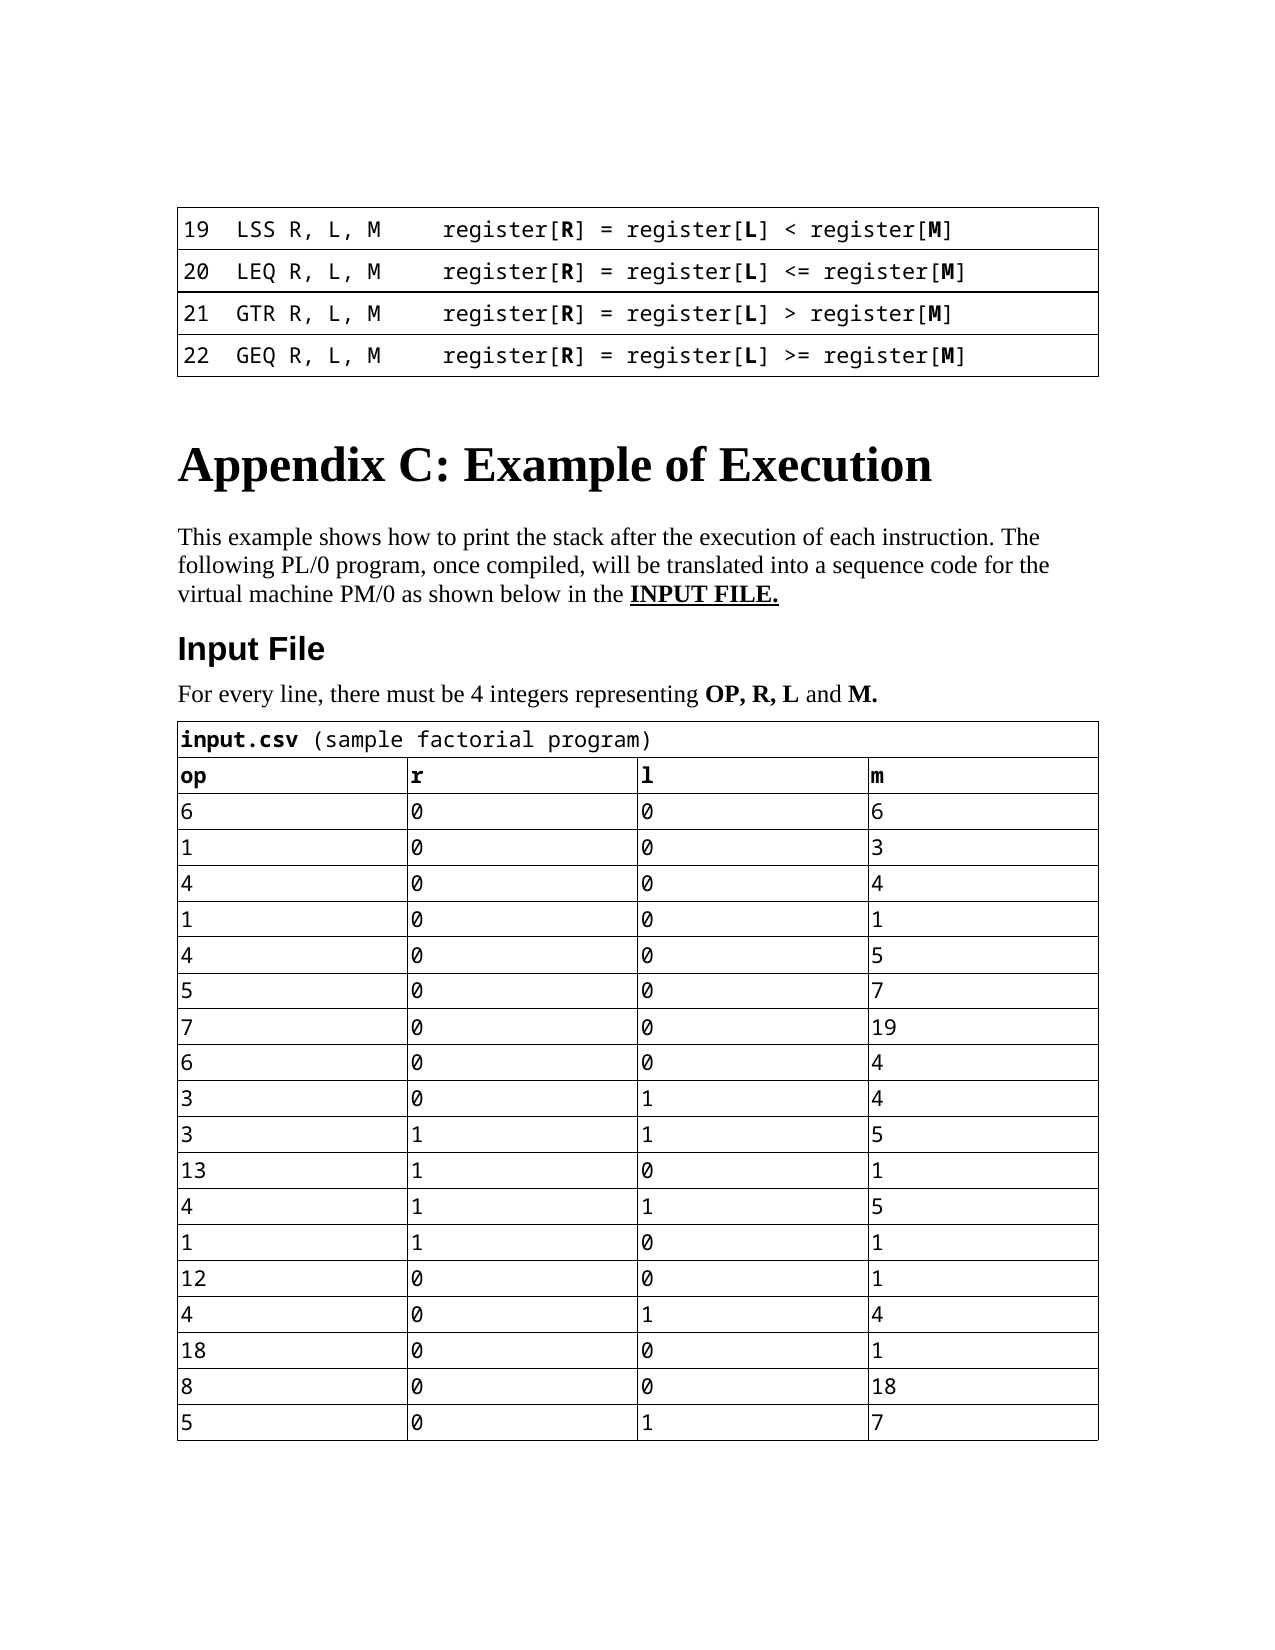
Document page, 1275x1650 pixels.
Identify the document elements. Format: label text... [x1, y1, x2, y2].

table_cell 0 [638, 866, 868, 901]
table_cell 0 [408, 1333, 637, 1368]
table_cell 0 [408, 794, 637, 829]
table_cell 0 [638, 902, 868, 936]
table_cell 1 [178, 1225, 407, 1260]
table_cell 5 [869, 1117, 1098, 1152]
text This example shows how to print the stack after the execution of each instruction. The following PL/0 program, once compiled, will be translated into a sequence code for the virtual machine PM/0 as shown below in the INPUT FILE. [177, 522, 1098, 608]
table_cell 1 [178, 830, 407, 864]
table_cell 0 [638, 1333, 868, 1368]
table_cell 22 [178, 335, 230, 376]
table_cell 0 [408, 902, 637, 936]
table_cell 6 [178, 794, 407, 829]
table_cell 0 [638, 1045, 868, 1080]
table_cell 0 [638, 937, 868, 972]
table_cell 0 [638, 974, 868, 1008]
table_cell LSS R, L, M [230, 208, 437, 249]
table_cell 4 [178, 1189, 407, 1224]
table_cell 19 [178, 208, 230, 249]
table_cell 7 [178, 1009, 407, 1044]
table_cell 3 [869, 830, 1098, 864]
table_cell 8 [178, 1369, 407, 1404]
table_cell 0 [408, 1081, 637, 1116]
table_cell 13 [178, 1153, 407, 1188]
table_cell l [638, 758, 868, 793]
table_cell 19 [869, 1009, 1098, 1044]
table_cell m [869, 758, 1098, 793]
table_cell 4 [869, 1045, 1098, 1080]
table_cell 0 [638, 830, 868, 864]
table_header input.csv (sample factorial program) [178, 722, 1098, 757]
table_cell LEQ R, L, M [230, 250, 437, 291]
table_cell register[R] = register[L] < register[M] [437, 208, 1098, 249]
table_cell 4 [869, 866, 1098, 901]
table_cell 4 [869, 1297, 1098, 1332]
table_cell 3 [178, 1081, 407, 1116]
table_cell r [408, 758, 637, 793]
table_cell 21 [178, 293, 230, 334]
table_cell 4 [869, 1081, 1098, 1116]
table_cell 7 [869, 974, 1098, 1008]
table_cell 1 [408, 1153, 637, 1188]
table_cell 0 [408, 830, 637, 864]
table_cell 18 [178, 1333, 407, 1368]
table_cell 4 [178, 1297, 407, 1332]
table_cell register[R] = register[L] <= register[M] [437, 250, 1098, 291]
table_cell 0 [638, 1261, 868, 1296]
table_cell 18 [869, 1369, 1098, 1404]
table_cell 0 [408, 1369, 637, 1404]
table_cell 4 [178, 937, 407, 972]
table_cell 0 [408, 1261, 637, 1296]
table_cell 1 [869, 1261, 1098, 1296]
table_cell 1 [408, 1189, 637, 1224]
table_cell 0 [638, 1225, 868, 1260]
table_cell 5 [869, 937, 1098, 972]
table_cell 0 [408, 1297, 637, 1332]
table_cell GEQ R, L, M [230, 335, 437, 376]
table_cell 12 [178, 1261, 407, 1296]
table_cell 6 [178, 1045, 407, 1080]
subtitle Appendix C: Example of Execution [177, 435, 1098, 492]
table_cell register[R] = register[L] > register[M] [437, 293, 1098, 334]
table_cell 5 [869, 1189, 1098, 1224]
table_cell 1 [869, 1153, 1098, 1188]
table_cell 1 [178, 902, 407, 936]
table_cell 1 [638, 1297, 868, 1332]
table_cell 5 [178, 1405, 407, 1439]
table_cell 0 [408, 1045, 637, 1080]
table_cell 1 [869, 1225, 1098, 1260]
table_cell 5 [178, 974, 407, 1008]
table_cell 0 [638, 1153, 868, 1188]
table_cell 1 [638, 1405, 868, 1439]
subtitle Input File [177, 629, 1098, 667]
table_cell 0 [408, 974, 637, 1008]
table_cell 1 [408, 1225, 637, 1260]
table_cell 3 [178, 1117, 407, 1152]
table_cell 1 [869, 902, 1098, 936]
table_cell 1 [638, 1081, 868, 1116]
table_cell 1 [638, 1117, 868, 1152]
table_cell op [178, 758, 407, 793]
table_cell 1 [638, 1189, 868, 1224]
table_cell 20 [178, 250, 230, 291]
table_cell 0 [408, 1405, 637, 1439]
table_cell 0 [408, 866, 637, 901]
table_cell 0 [638, 794, 868, 829]
table_cell 0 [408, 937, 637, 972]
table_cell 0 [408, 1009, 637, 1044]
table_cell 1 [408, 1117, 637, 1152]
table_cell 0 [638, 1009, 868, 1044]
table_cell register[R] = register[L] >= register[M] [437, 335, 1098, 376]
table_cell 6 [869, 794, 1098, 829]
table_cell GTR R, L, M [230, 293, 437, 334]
table_cell 7 [869, 1405, 1098, 1439]
table_cell 0 [638, 1369, 868, 1404]
text For every line, there must be 4 integers representing OP, R, L and M. [177, 679, 1098, 708]
table_cell 1 [869, 1333, 1098, 1368]
table_cell 4 [178, 866, 407, 901]
